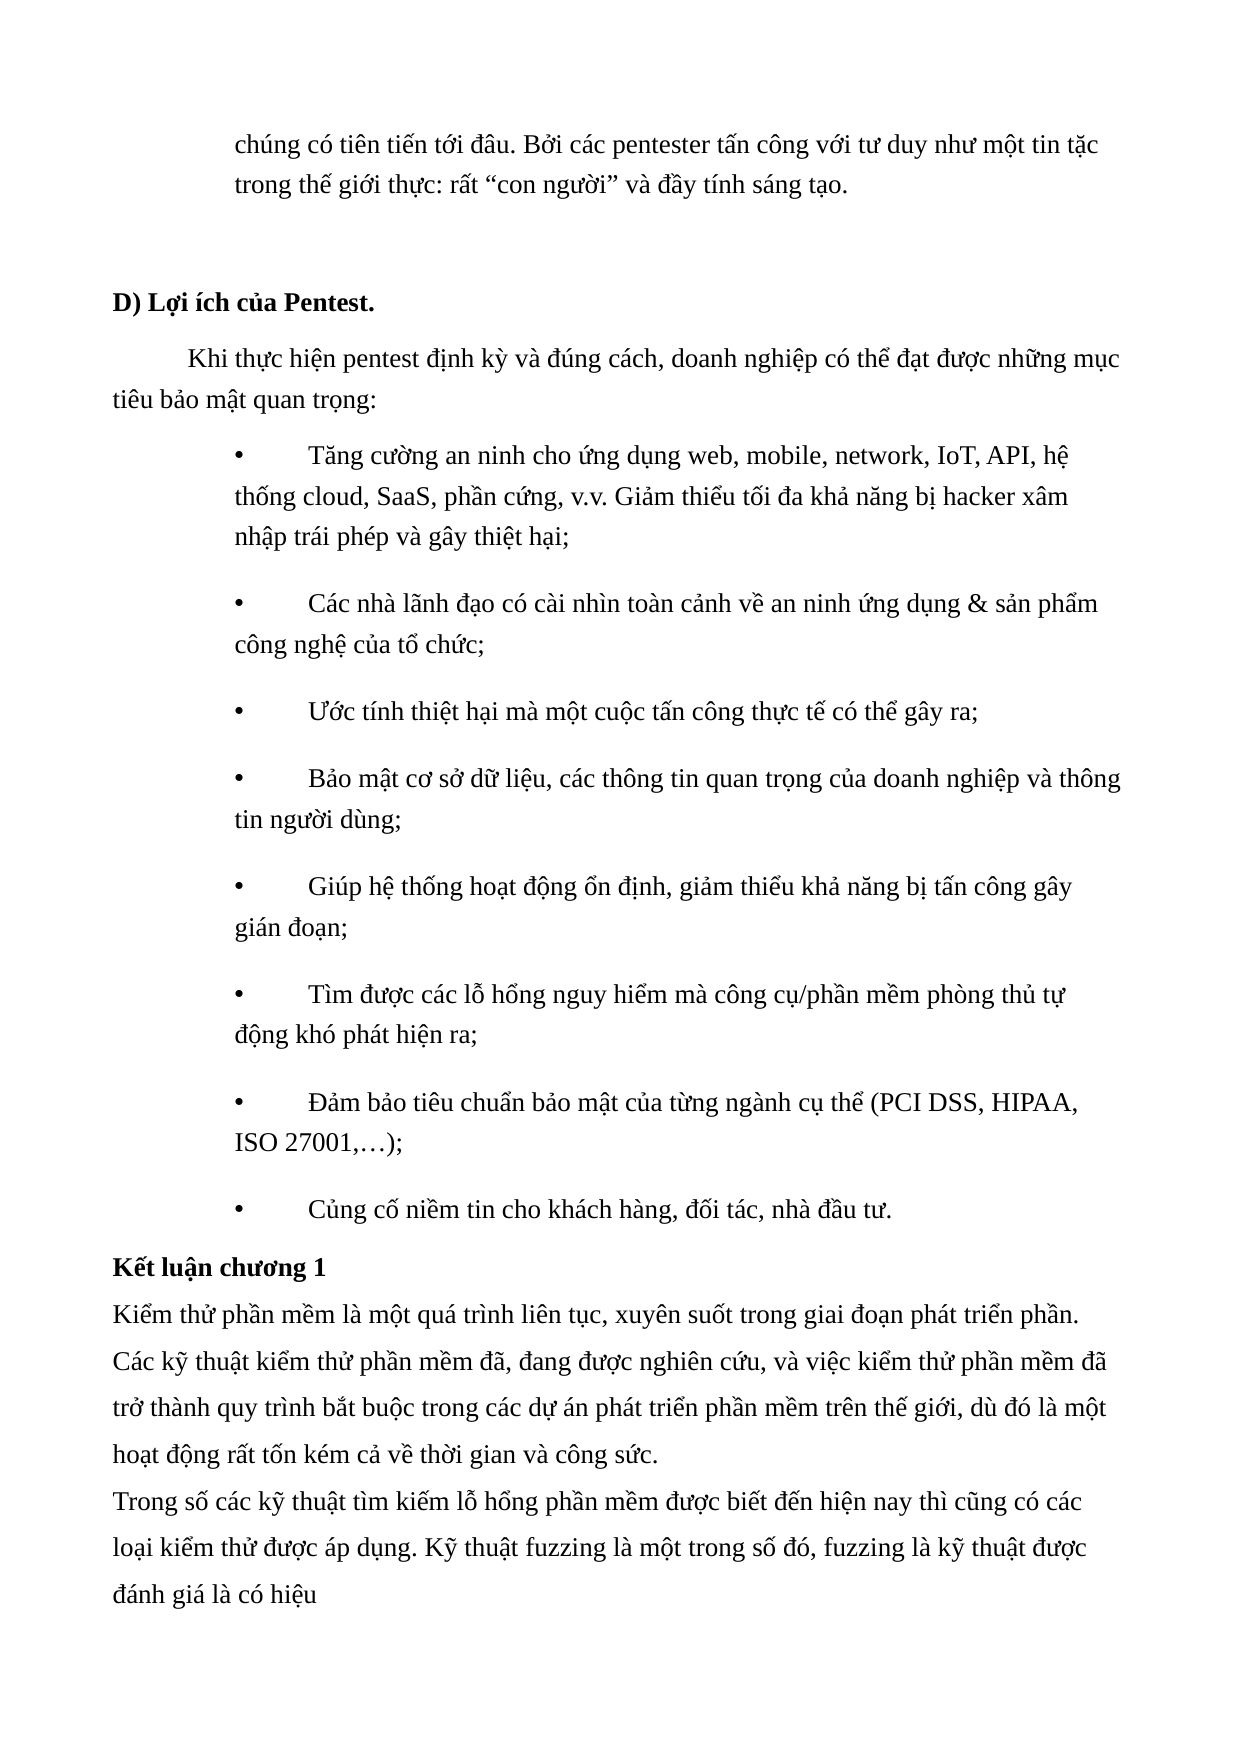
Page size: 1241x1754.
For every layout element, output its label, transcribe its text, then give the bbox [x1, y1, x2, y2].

subtitle Kết luận chương 1 [112, 1251, 1122, 1282]
list Tìm được các lỗ hổng nguy hiểm mà công cụ/phần mềm phòng thủ tự động khó phát hiện ra; [234, 968, 1122, 1050]
list Tăng cường an ninh cho ứng dụng web, mobile, network, IoT, API, hệ thống cloud, SaaS, phần cứng, v.v. Giảm thiểu tối đa khả năng bị hacker xâm nhập trái phép và gây thiệt hại; [234, 429, 1122, 551]
text Khi thực hiện pentest định kỳ và đúng cách, doanh nghiệp có thể đạt được những mục tiêu bảo mật quan trọng: [112, 333, 1122, 414]
list Các nhà lãnh đạo có cài nhìn toàn cảnh về an ninh ứng dụng & sản phẩm công nghệ của tổ chức; [234, 578, 1122, 659]
list Củng cố niềm tin cho khách hàng, đối tác, nhà đầu tư. [234, 1184, 1122, 1225]
list chúng có tiên tiến tới đâu. Bởi các pentester tấn công với tư duy như một tin tặc trong thế giới thực: rất “con người” và đầy tính sáng tạo. [234, 118, 1122, 200]
list Ước tính thiệt hại mà một cuộc tấn công thực tế có thể gây ra; [234, 686, 1122, 726]
text Trong số các kỹ thuật tìm kiếm lỗ hổng phần mềm được biết đến hiện nay thì cũng có các loại kiểm thử được áp dụng. Kỹ thuật fuzzing là một trong số đó, fuzzing là kỹ thuật được đánh giá là có hiệu [112, 1485, 1122, 1609]
list Bảo mật cơ sở dữ liệu, các thông tin quan trọng của doanh nghiệp và thông tin người dùng; [234, 753, 1122, 834]
text Kiểm thử phần mềm là một quá trình liên tục, xuyên suốt trong giai đoạn phát triển phần. Các kỹ thuật kiểm thử phần mềm đã, đang được nghiên cứu, và việc kiểm thử phần mềm đã trở thành quy trình bắt buộc trong các dự án phát triển phần mềm trên thế giới, dù đó là một hoạt động rất tốn kém cả về thời gian và công sức. [112, 1298, 1122, 1469]
list Đảm bảo tiêu chuẩn bảo mật của từng ngành cụ thể (PCI DSS, HIPAA, ISO 27001,…); [234, 1076, 1122, 1158]
list Giúp hệ thống hoạt động ổn định, giảm thiểu khả năng bị tấn công gây gián đoạn; [234, 861, 1122, 942]
subtitle D) Lợi ích của Pentest. [112, 270, 1122, 317]
